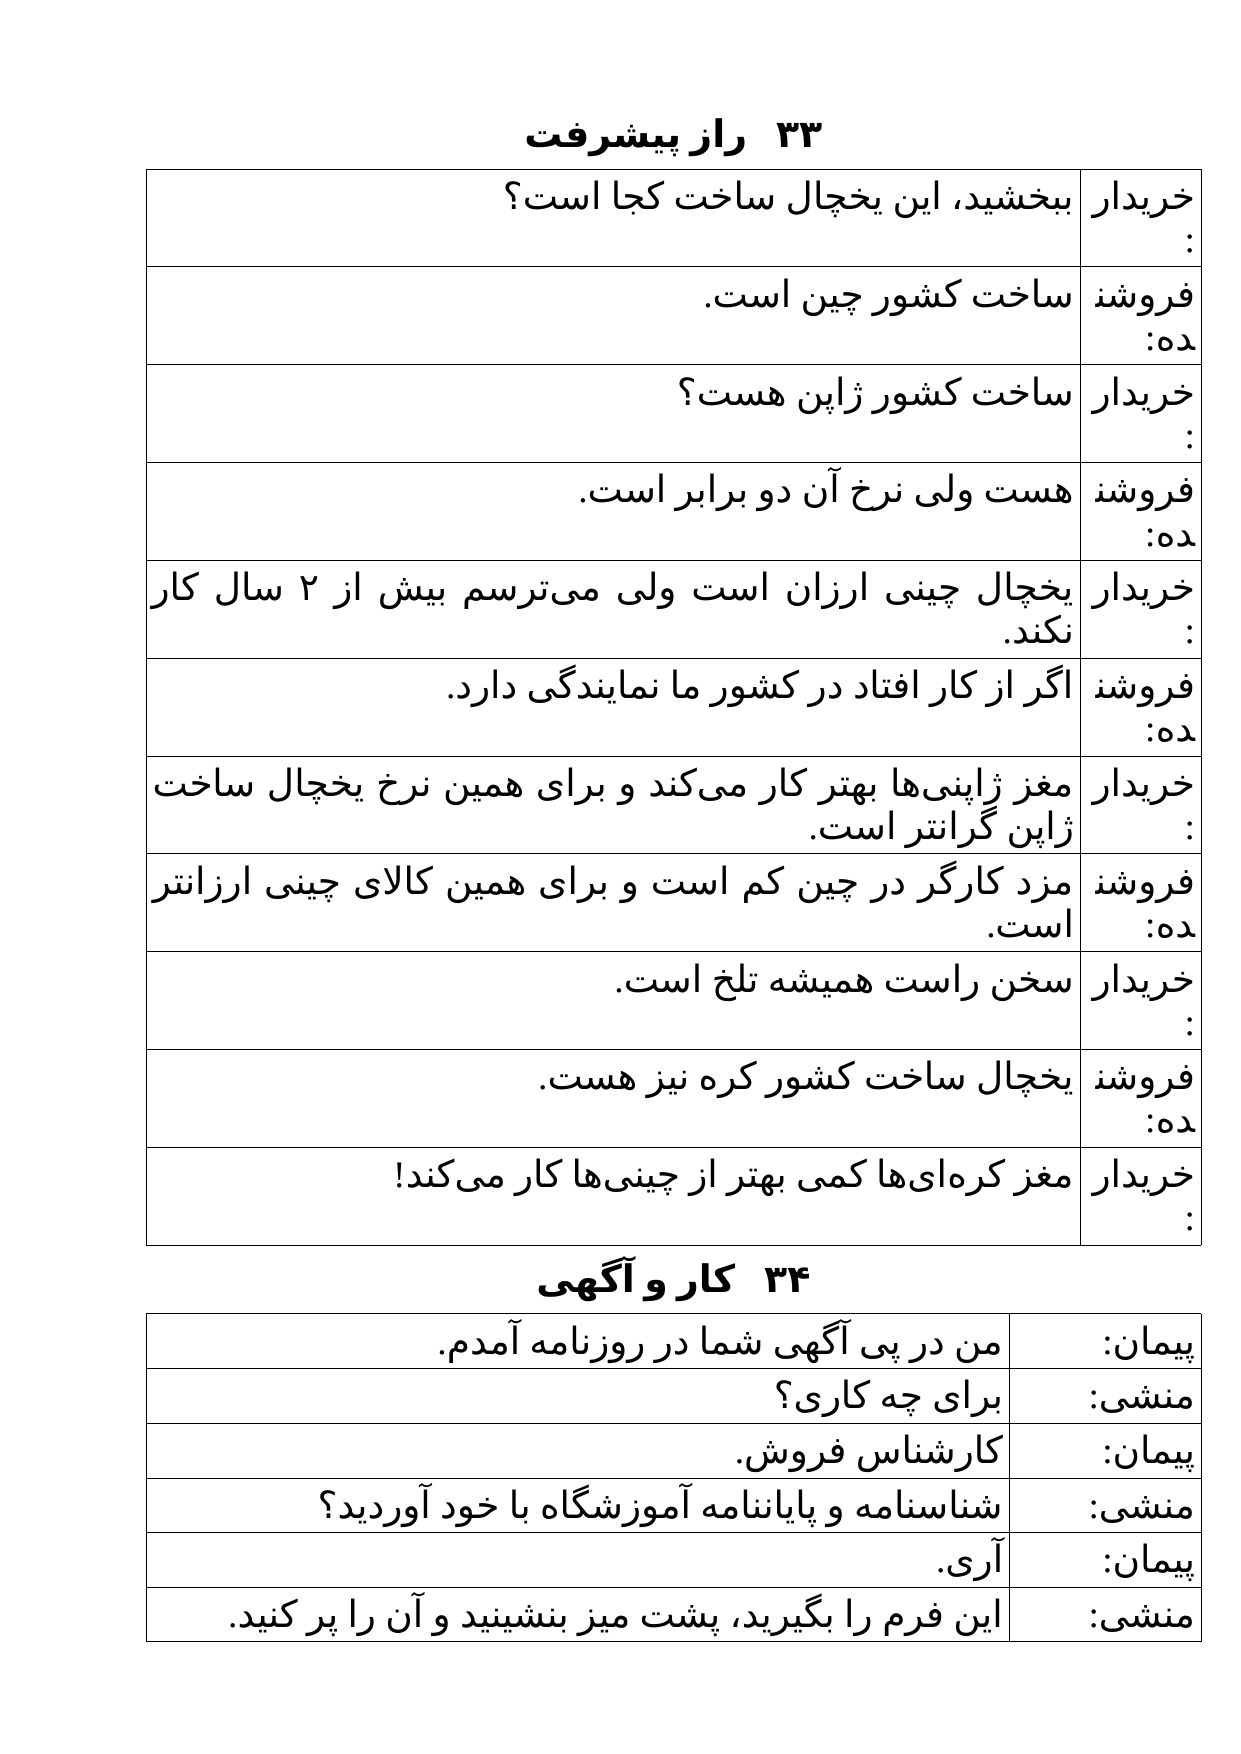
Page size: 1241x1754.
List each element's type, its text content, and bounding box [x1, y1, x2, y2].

table_cell برای چه کاری؟ [147, 1369, 1009, 1423]
table_cell یخچال ساخت کشور کره نیز هست. [147, 1050, 1080, 1147]
table_cell کارشناس فروش. [147, 1424, 1009, 1477]
table_cell فروشنده: [1081, 659, 1201, 756]
table_cell شناسنامه و پایاننامه آموزشگاه با خود آوردید؟ [147, 1479, 1009, 1532]
table_cell پیمان: [1010, 1533, 1201, 1587]
table_cell خریدار: [1081, 561, 1201, 658]
table_header ببخشید، این یخچال ساخت کجا است؟ [147, 170, 1080, 266]
table_cell خریدار: [1081, 1148, 1201, 1244]
table_header پیمان: [1010, 1314, 1201, 1368]
table_cell آری. [147, 1533, 1009, 1587]
table_header من در پی آگهی شما در روزنامه آمدم. [147, 1314, 1009, 1368]
table_cell فروشنده: [1081, 267, 1201, 364]
table_cell مغز کره‌ای‌ها کمی بهتر از چینی‌ها کار می‌کند! [147, 1148, 1080, 1244]
table_cell منشی: [1010, 1588, 1201, 1641]
table_cell سخن راست همیشه تلخ است. [147, 952, 1080, 1049]
table_cell خریدار: [1081, 952, 1201, 1049]
table_cell یخچال چینی ارزان است ولی می‌ترسم بیش از ۲ سال کار نکند. [147, 561, 1080, 658]
table_cell فروشنده: [1081, 1050, 1201, 1147]
table_cell منشی: [1010, 1369, 1201, 1423]
table_cell فروشنده: [1081, 463, 1201, 560]
table_header خریدار: [1081, 170, 1201, 266]
table_cell خریدار: [1081, 365, 1201, 462]
table_cell هست ولی نرخ آن دو برابر است. [147, 463, 1080, 560]
table_cell این فرم را بگیرید، پشت میز بنشینید و آن را پر کنید. [147, 1588, 1009, 1641]
table_cell فروشنده: [1081, 854, 1201, 951]
table_cell ساخت کشور ژاپن هست؟ [147, 365, 1080, 462]
table_cell مغز ژاپنی‌ها بهتر کار می‌کند و برای همین نرخ یخچال ساخت ژاپن گرانتر است. [147, 757, 1080, 853]
subtitle کار و آگهی [146, 1257, 1201, 1301]
subtitle راز پیشرفت [146, 112, 1201, 156]
table_cell ساخت کشور چین است. [147, 267, 1080, 364]
table_cell مزد کارگر در چین کم است و برای همین کالای چینی ارزانتر است. [147, 854, 1080, 951]
table_cell اگر از کار افتاد در کشور ما نمایندگی دارد. [147, 659, 1080, 756]
table_cell پیمان: [1010, 1424, 1201, 1477]
table_cell خریدار: [1081, 757, 1201, 853]
table_cell منشی: [1010, 1479, 1201, 1532]
